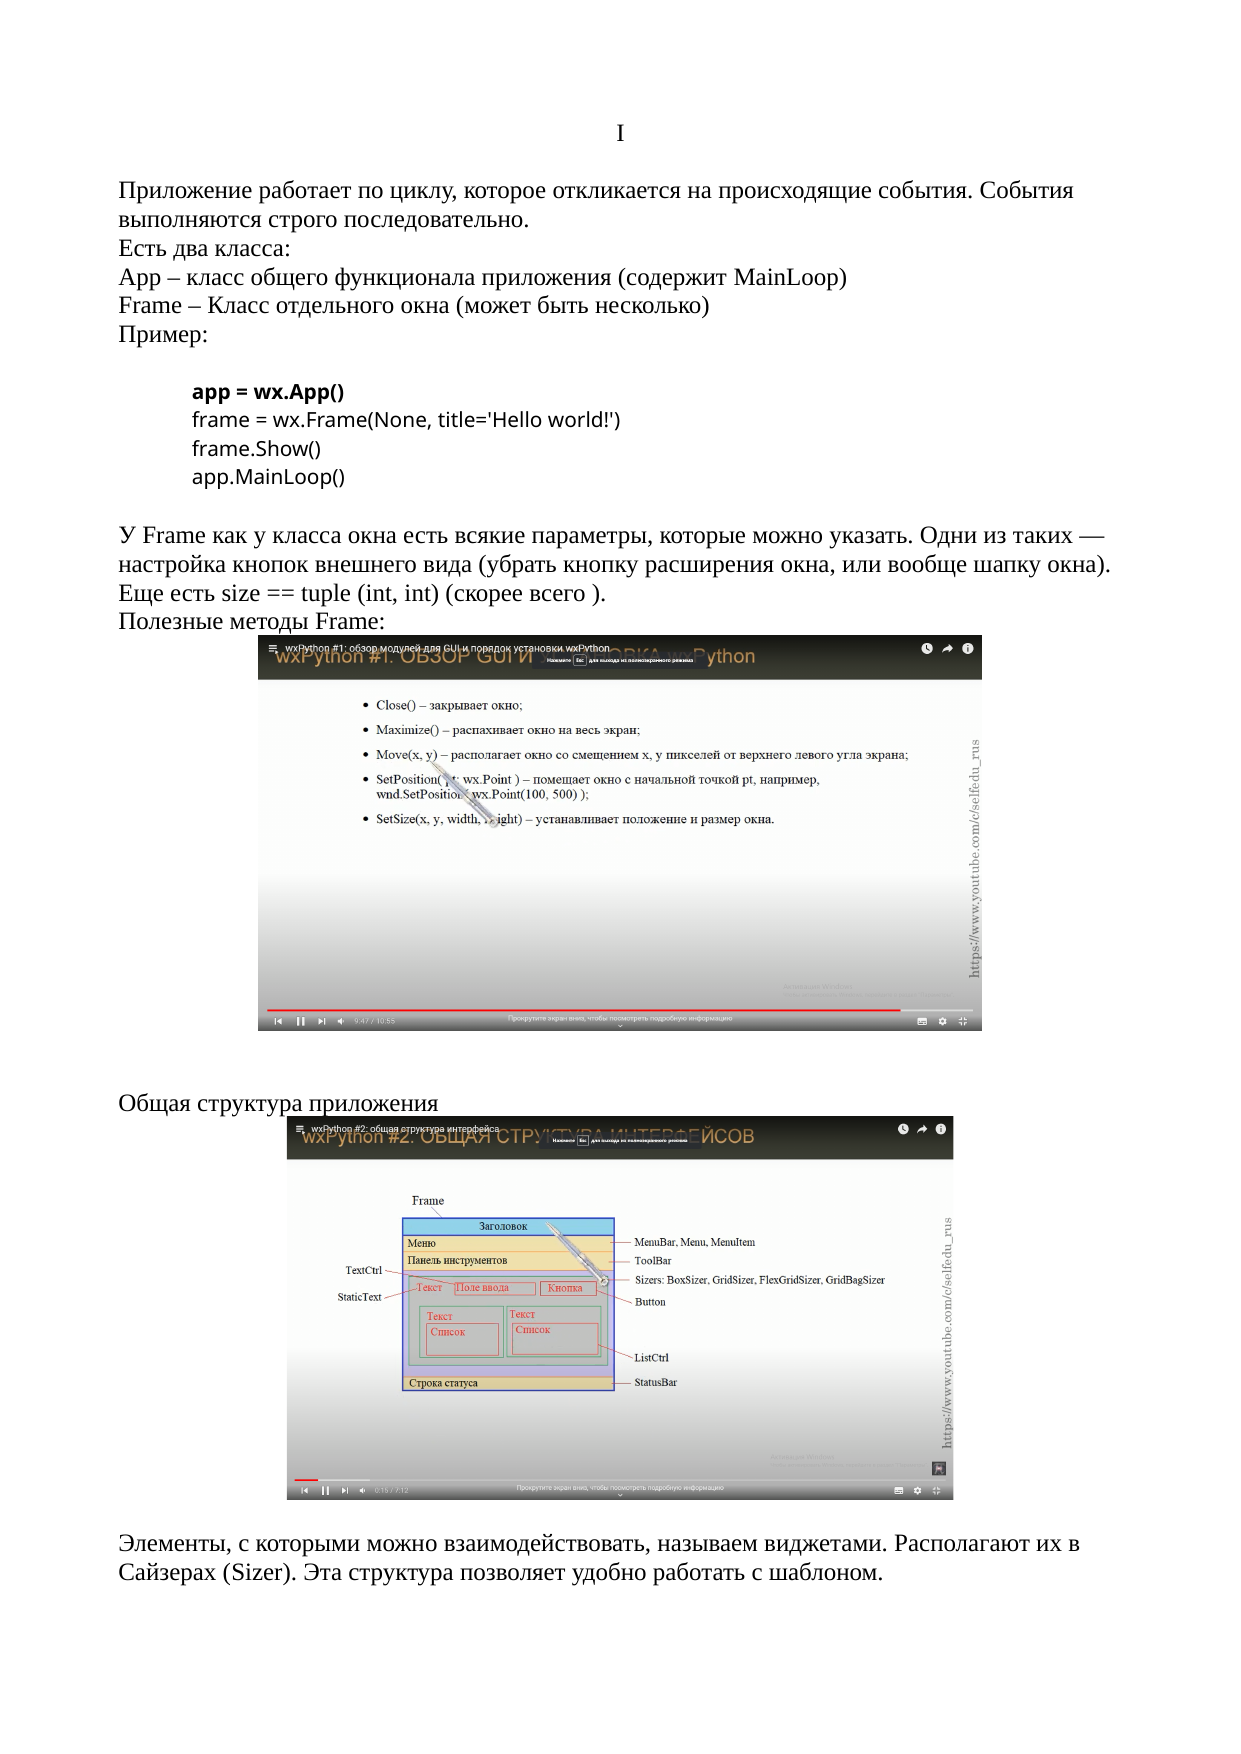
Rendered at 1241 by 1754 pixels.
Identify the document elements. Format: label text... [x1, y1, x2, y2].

text app = wx.App() [118, 377, 1122, 405]
text frame.Show() [118, 434, 1122, 462]
text Приложение работает по циклу, которое откликается на происходящие события. События выполняются строго последовательно. [118, 176, 1122, 233]
text I [118, 118, 1122, 147]
text Общая структура приложения [118, 1088, 1122, 1117]
text frame = wx.Frame(None, title='Hello world!') [118, 405, 1122, 434]
text Пример: [118, 319, 1122, 348]
text Полезные методы Frame: [118, 606, 1122, 635]
picture [258, 635, 982, 1031]
text У Frame как у класса окна есть всякие параметры, которые можно указать. Одни из таких — настройка кнопок внешнего вида (убрать кнопку расширения окна, или вообще шапку окна). Еще есть size == tuple (int, int) (скорее всего ). [118, 520, 1122, 606]
text Элементы, с которыми можно взаимодействовать, называем виджетами. Располагают их в Сайзерах (Sizer). Эта структура позволяет удобно работать с шаблоном. [118, 1528, 1122, 1586]
text App – класс общего функционала приложения (содержит MainLoop) [118, 262, 1122, 291]
text Есть два класса: [118, 233, 1122, 262]
text Frame – Класс отдельного окна (может быть несколько) [118, 291, 1122, 319]
picture [286, 1116, 954, 1500]
text app.MainLoop() [118, 462, 1122, 491]
